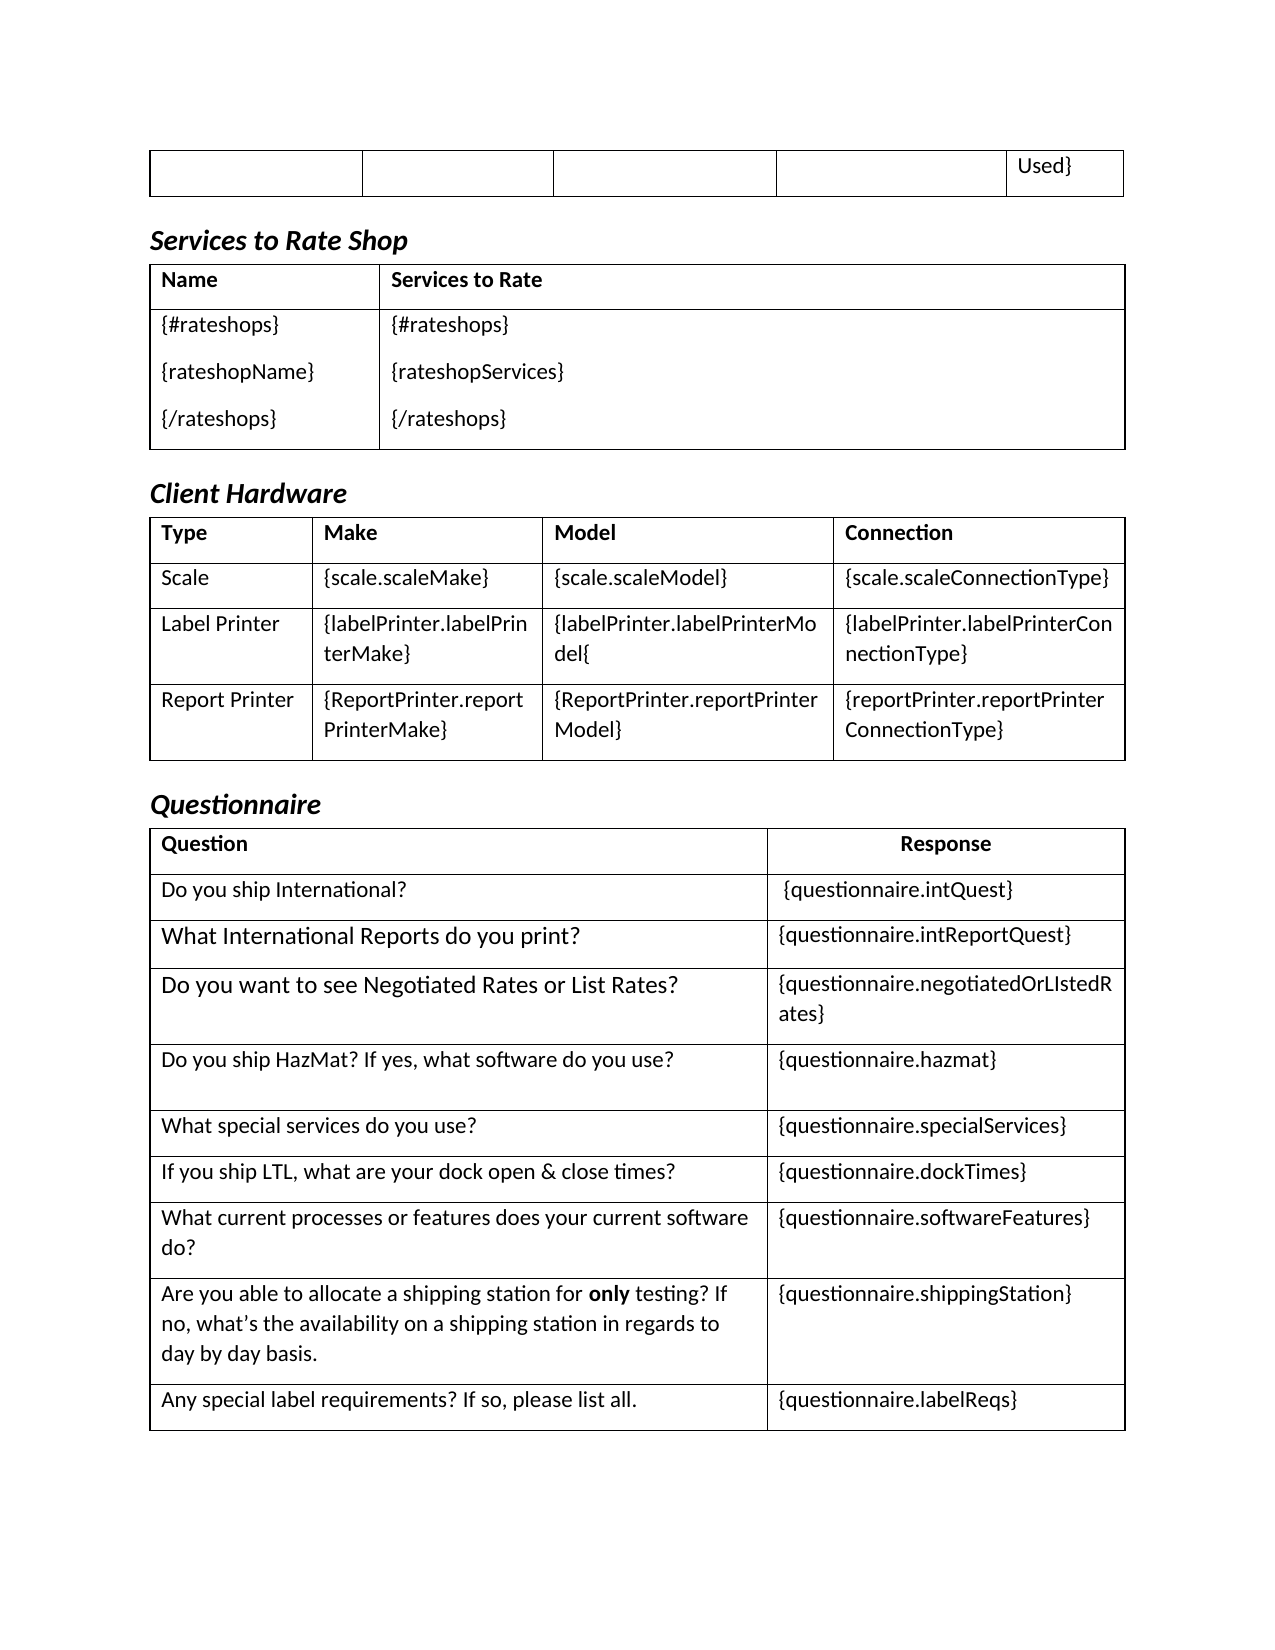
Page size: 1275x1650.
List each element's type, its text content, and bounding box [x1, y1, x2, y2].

table_cell {questionnaire.labelReqs} [768, 1385, 1124, 1429]
table_cell {#rateshops} {rateshopName} {/rateshops} [151, 310, 379, 449]
table_cell {questionnaire.specialServices} [768, 1111, 1124, 1156]
text Questionnaire [150, 786, 1125, 822]
table_cell [363, 151, 553, 196]
table_cell [554, 151, 776, 196]
table_cell {labelPrinter.labelPrinterModel{ [543, 609, 833, 684]
table_header Type [151, 518, 312, 562]
table_cell Do you ship HazMat? If yes, what software do you use? [151, 1045, 767, 1110]
table_header Model [543, 518, 833, 562]
table_cell What International Reports do you print? [151, 921, 767, 968]
table_header Connection [834, 518, 1124, 562]
table_header Response [768, 829, 1124, 874]
table_header Make [313, 518, 542, 562]
table_cell Used} [1007, 151, 1123, 196]
table_cell {questionnaire.softwareFeatures} [768, 1203, 1124, 1278]
table_cell Any special label requirements? If so, please list all. [151, 1385, 767, 1429]
table_cell {scale.scaleModel} [543, 564, 833, 608]
table_cell Are you able to allocate a shipping station for only testing? If no, what’s the availability on a shipping station in regards to day by day basis. [151, 1279, 767, 1384]
table_cell [151, 151, 362, 196]
table_cell {labelPrinter.labelPrinterMake} [313, 609, 542, 684]
table_cell Scale [151, 564, 312, 608]
table_cell What special services do you use? [151, 1111, 767, 1156]
table_cell {questionnaire.intReportQuest} [768, 921, 1124, 968]
table_header Services to Rate [380, 265, 1124, 309]
table_cell {questionnaire.negotiatedOrLIstedRates} [768, 969, 1124, 1044]
table_cell {ReportPrinter.reportPrinterMake} [313, 685, 542, 760]
table_header Name [151, 265, 379, 309]
table_cell {scale.scaleMake} [313, 564, 542, 608]
table_cell {questionnaire.shippingStation} [768, 1279, 1124, 1384]
table_cell {labelPrinter.labelPrinterConnectionType} [834, 609, 1124, 684]
table_cell If you ship LTL, what are your dock open & close times? [151, 1157, 767, 1202]
table_cell What current processes or features does your current software do? [151, 1203, 767, 1278]
table_cell {scale.scaleConnectionType} [834, 564, 1124, 608]
table_cell {questionnaire.intQuest} [768, 875, 1124, 919]
text Services to Rate Shop [150, 222, 1125, 257]
table_cell {questionnaire.dockTimes} [768, 1157, 1124, 1202]
table_cell Do you want to see Negotiated Rates or List Rates? [151, 969, 767, 1044]
table_cell {ReportPrinter.reportPrinterModel} [543, 685, 833, 760]
table_cell {#rateshops} {rateshopServices} {/rateshops} [380, 310, 1124, 449]
table_cell Label Printer [151, 609, 312, 684]
table_cell Report Printer [151, 685, 312, 760]
table_cell {reportPrinter.reportPrinterConnectionType} [834, 685, 1124, 760]
table_cell Do you ship International? [151, 875, 767, 919]
text Client Hardware [150, 475, 1125, 511]
table_header Question [151, 829, 767, 874]
table_cell {questionnaire.hazmat} [768, 1045, 1124, 1110]
table_cell [777, 151, 1006, 196]
